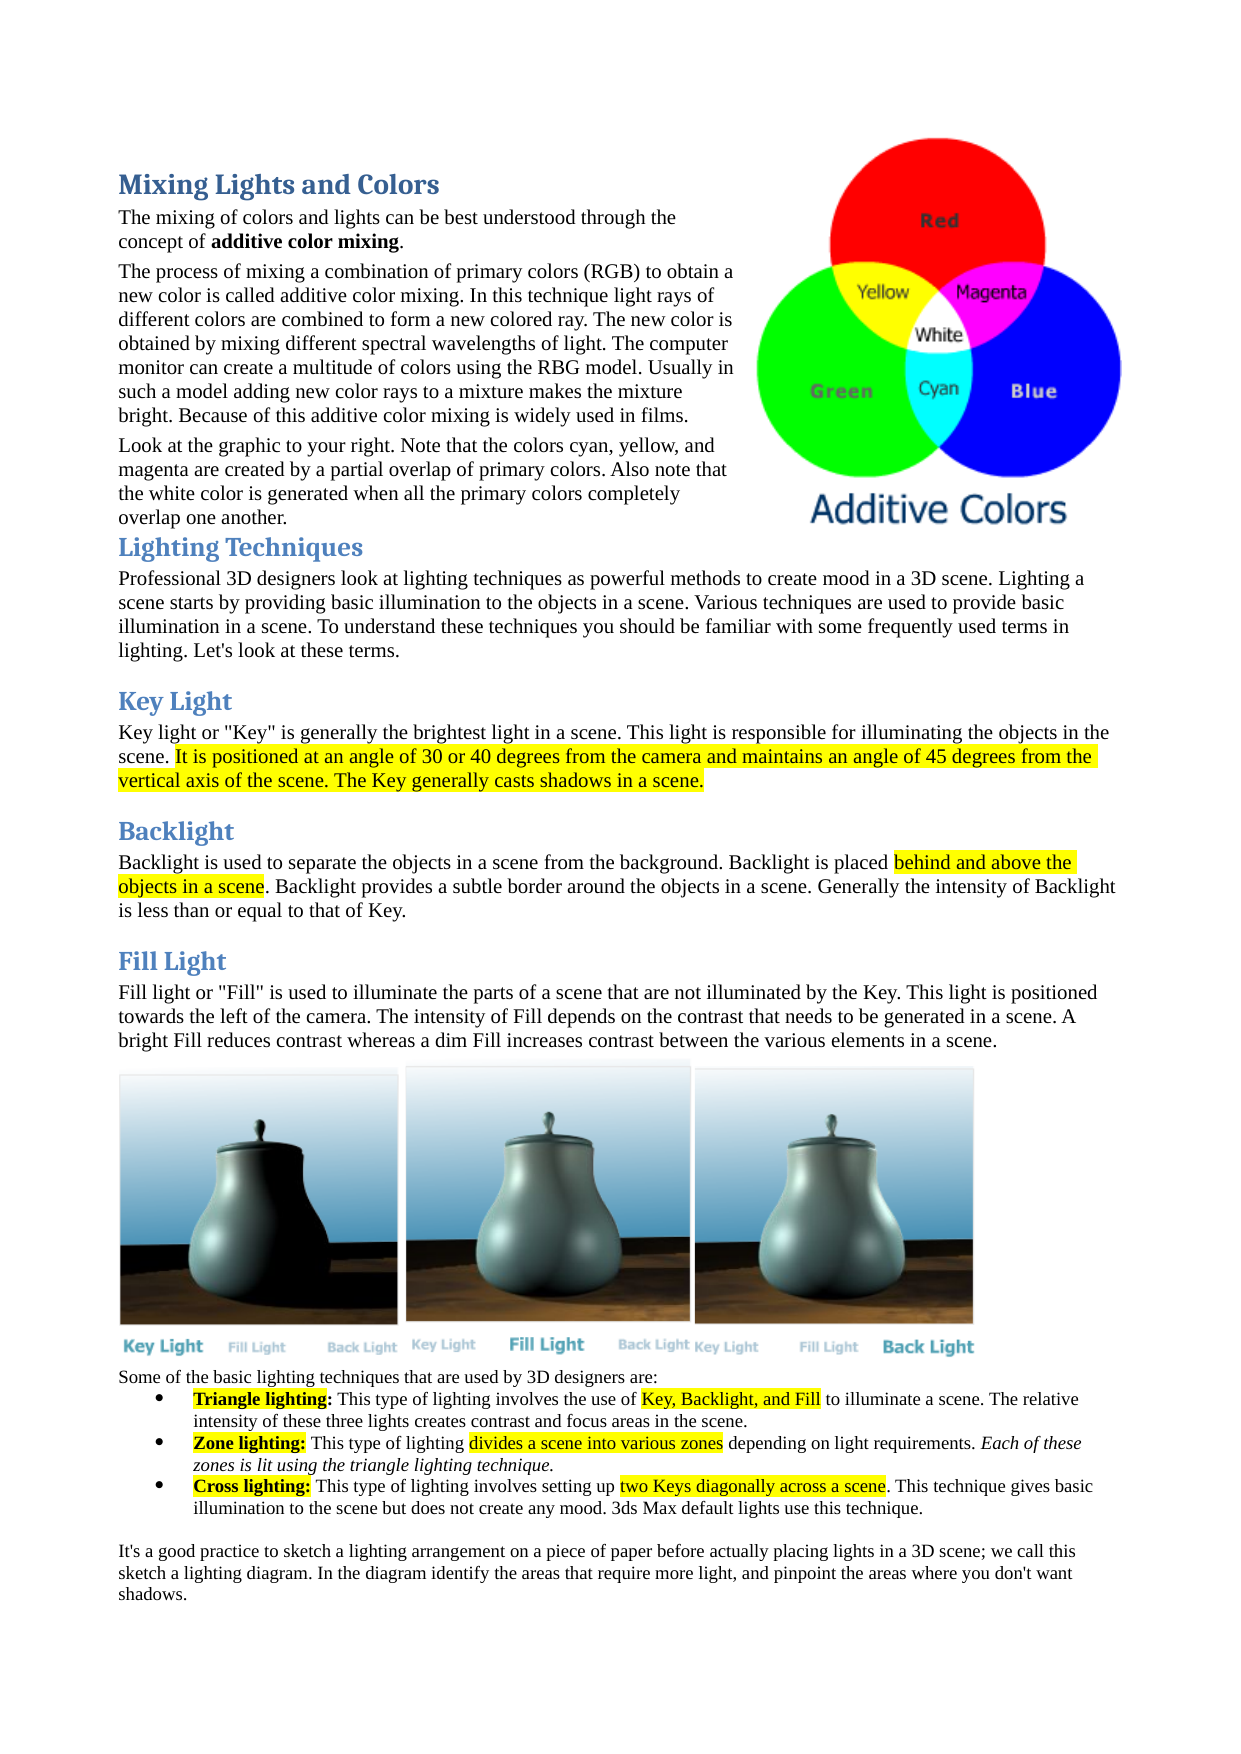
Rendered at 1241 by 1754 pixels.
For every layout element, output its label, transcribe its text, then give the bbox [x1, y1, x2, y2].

subtitle Backlight [118, 816, 1122, 847]
text Professional 3D designers look at lighting techniques as powerful methods to create mood in a 3D scene. Lighting a scene starts by providing basic illumination to the objects in a scene. Various techniques are used to provide basic illumination in a scene. To understand these techniques you should be familiar with some frequently used terms in lighting. Let's look at these terms. [118, 566, 1122, 662]
list Cross lighting: This type of lighting involves setting up two Keys diagonally across a scene. This technique gives basic illumination to the scene but does not create any mood. 3ds Max default lights use this technique. [156, 1475, 1122, 1519]
picture [118, 1055, 978, 1367]
picture [754, 118, 1122, 542]
text The mixing of colors and lights can be best understood through the concept of additive color mixing. [118, 204, 754, 253]
text Some of the basic lighting techniques that are used by 3D designers are: [118, 1366, 1122, 1388]
text It's a good practice to sketch a lighting arrangement on a piece of paper before actually placing lights in a 3D scene; we call this sketch a lighting diagram. In the diagram identify the areas that require more light, and pinpoint the areas where you don't want shadows. [118, 1540, 1122, 1634]
list Triangle lighting: This type of lighting involves the use of Key, Backlight, and Fill to illuminate a scene. The relative intensity of these three lights creates contrast and focus areas in the scene. [156, 1388, 1122, 1432]
subtitle Key Light [118, 686, 1122, 717]
text Fill light or "Fill" is used to illuminate the parts of a scene that are not illuminated by the Key. This light is positioned towards the left of the camera. The intensity of Fill depends on the contrast that needs to be generated in a scene. A bright Fill reduces contrast whereas a dim Fill increases contrast between the various elements in a scene. [118, 980, 1122, 1052]
list Zone lighting: This type of lighting divides a scene into various zones depending on light requirements. Each of these zones is lit using the triangle lighting technique. [156, 1432, 1122, 1475]
text Look at the graphic to your right. Note that the colors cyan, yellow, and magenta are created by a partial overlap of primary colors. Also note that the white color is generated when all the primary colors completely overlap one another. [118, 433, 754, 529]
text Key light or "Key" is generally the brightest light in a scene. This light is responsible for illuminating the objects in the scene. It is positioned at an angle of 30 or 40 degrees from the camera and maintains an angle of 45 degrees from the vertical axis of the scene. The Key generally casts shadows in a scene. [118, 720, 1122, 792]
text Backlight is used to separate the objects in a scene from the background. Backlight is placed behind and above the objects in a scene. Backlight provides a subtle border around the objects in a scene. Generally the intensity of Backlight is less than or equal to that of Key. [118, 850, 1122, 922]
text The process of mixing a combination of primary colors (RGB) to obtain a new color is called additive color mixing. In this technique light rays of different colors are combined to form a new colored ray. The new color is obtained by mixing different spectral wavelengths of light. The computer monitor can create a multitude of colors using the RBG model. Usually in such a model adding new color rays to a mixture makes the mixture bright. Because of this additive color mixing is widely used in films. [118, 258, 754, 427]
subtitle Mixing Lights and Colors [118, 168, 754, 202]
subtitle Lighting Techniques [118, 532, 1122, 563]
subtitle Fill Light [118, 946, 1122, 977]
